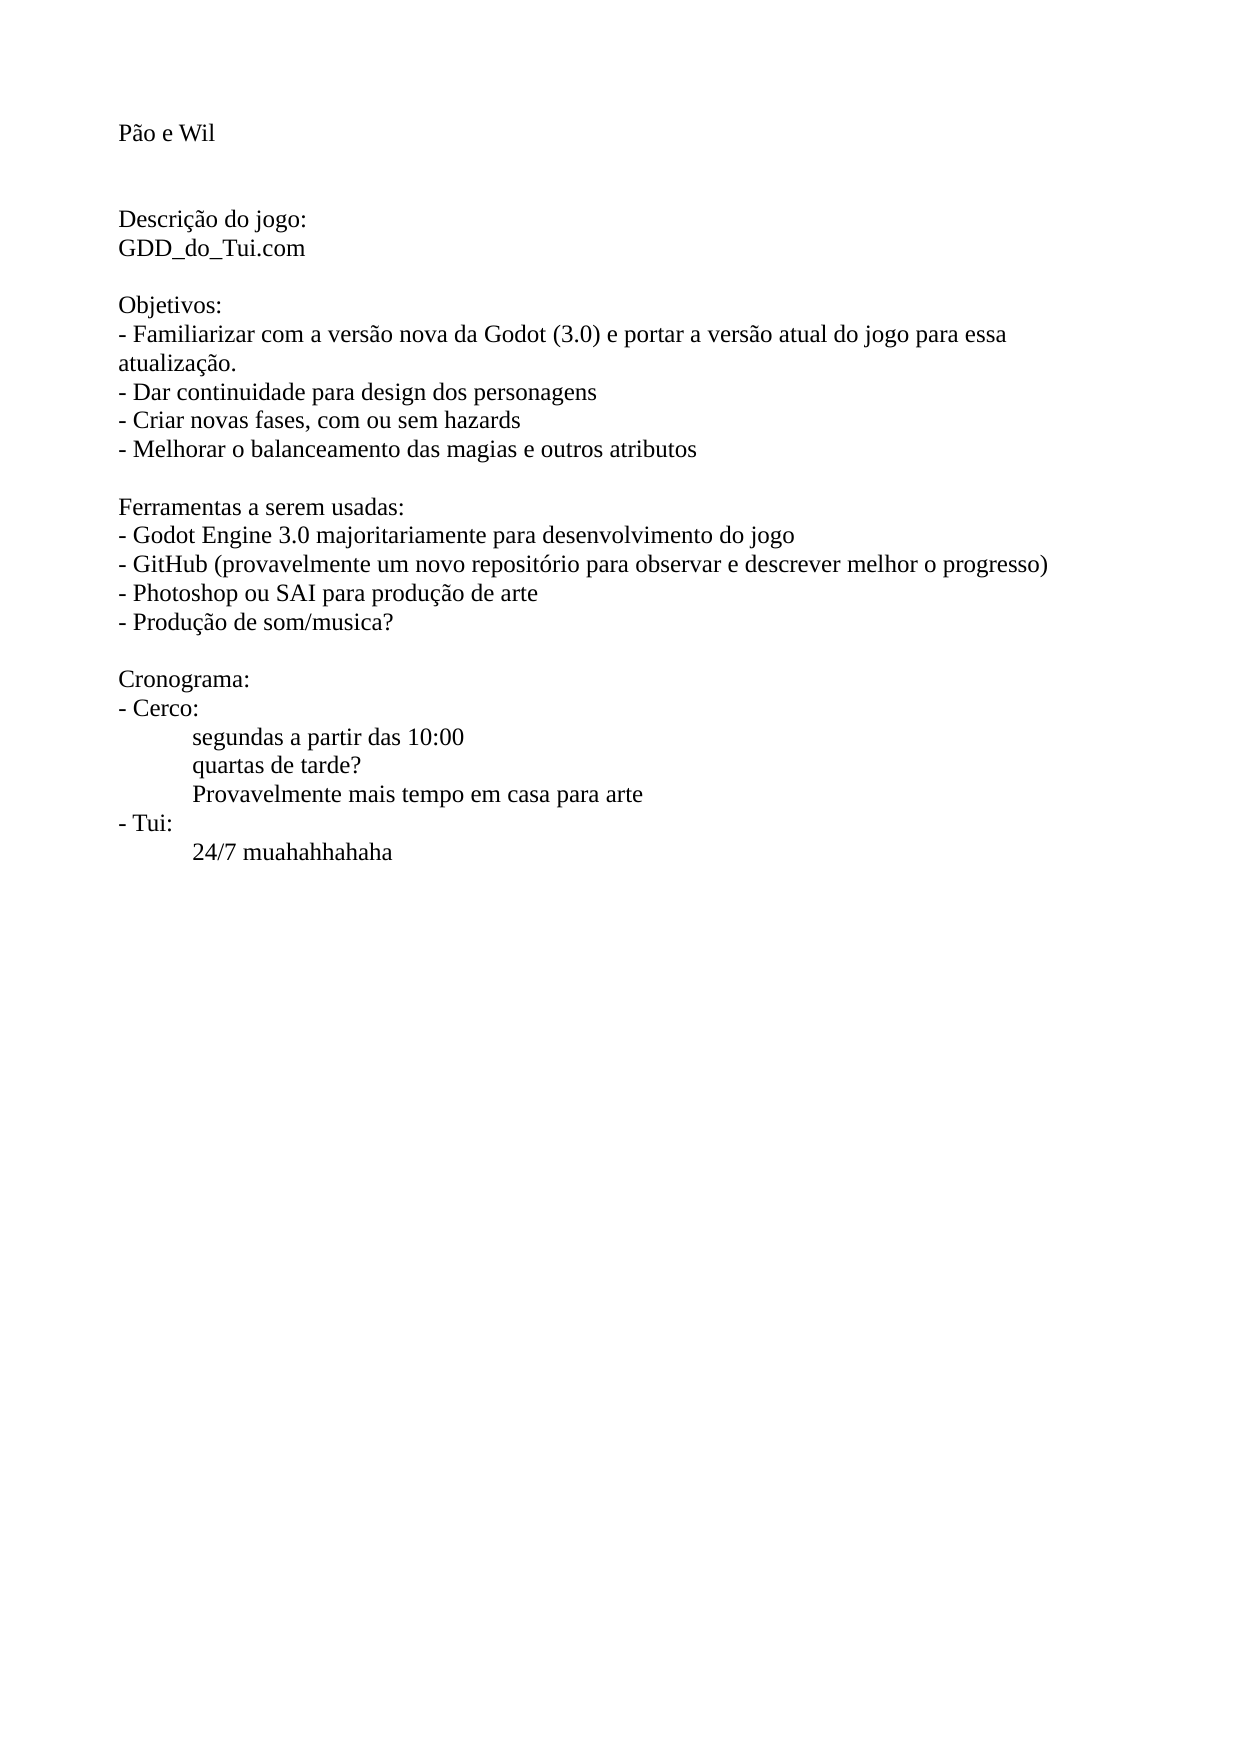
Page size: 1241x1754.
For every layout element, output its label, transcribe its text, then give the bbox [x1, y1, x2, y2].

text Objetivos: [118, 291, 1122, 319]
text Provavelmente mais tempo em casa para arte [118, 779, 1122, 808]
text Cronograma: [118, 664, 1122, 693]
text - Godot Engine 3.0 majoritariamente para desenvolvimento do jogo [118, 521, 1122, 549]
text quartas de tarde? [118, 751, 1122, 779]
text - GitHub (provavelmente um novo repositório para observar e descrever melhor o progresso) [118, 549, 1122, 578]
text - Produção de som/musica? [118, 607, 1122, 636]
text - Dar continuidade para design dos personagens [118, 377, 1122, 406]
text Ferramentas a serem usadas: [118, 492, 1122, 521]
text - Tui: [118, 808, 1122, 837]
text - Photoshop ou SAI para produção de arte [118, 578, 1122, 607]
text Pão e Wil [118, 118, 1122, 147]
text - Cerco: [118, 693, 1122, 722]
text 24/7 muahahhahaha [118, 837, 1122, 866]
text - Criar novas fases, com ou sem hazards [118, 406, 1122, 434]
text - Melhorar o balanceamento das magias e outros atributos [118, 434, 1122, 463]
text Descrição do jogo: [118, 204, 1122, 233]
text - Familiarizar com a versão nova da Godot (3.0) e portar a versão atual do jogo para essa atualização. [118, 319, 1122, 377]
text GDD_do_Tui.com [118, 233, 1122, 262]
text segundas a partir das 10:00 [118, 722, 1122, 751]
